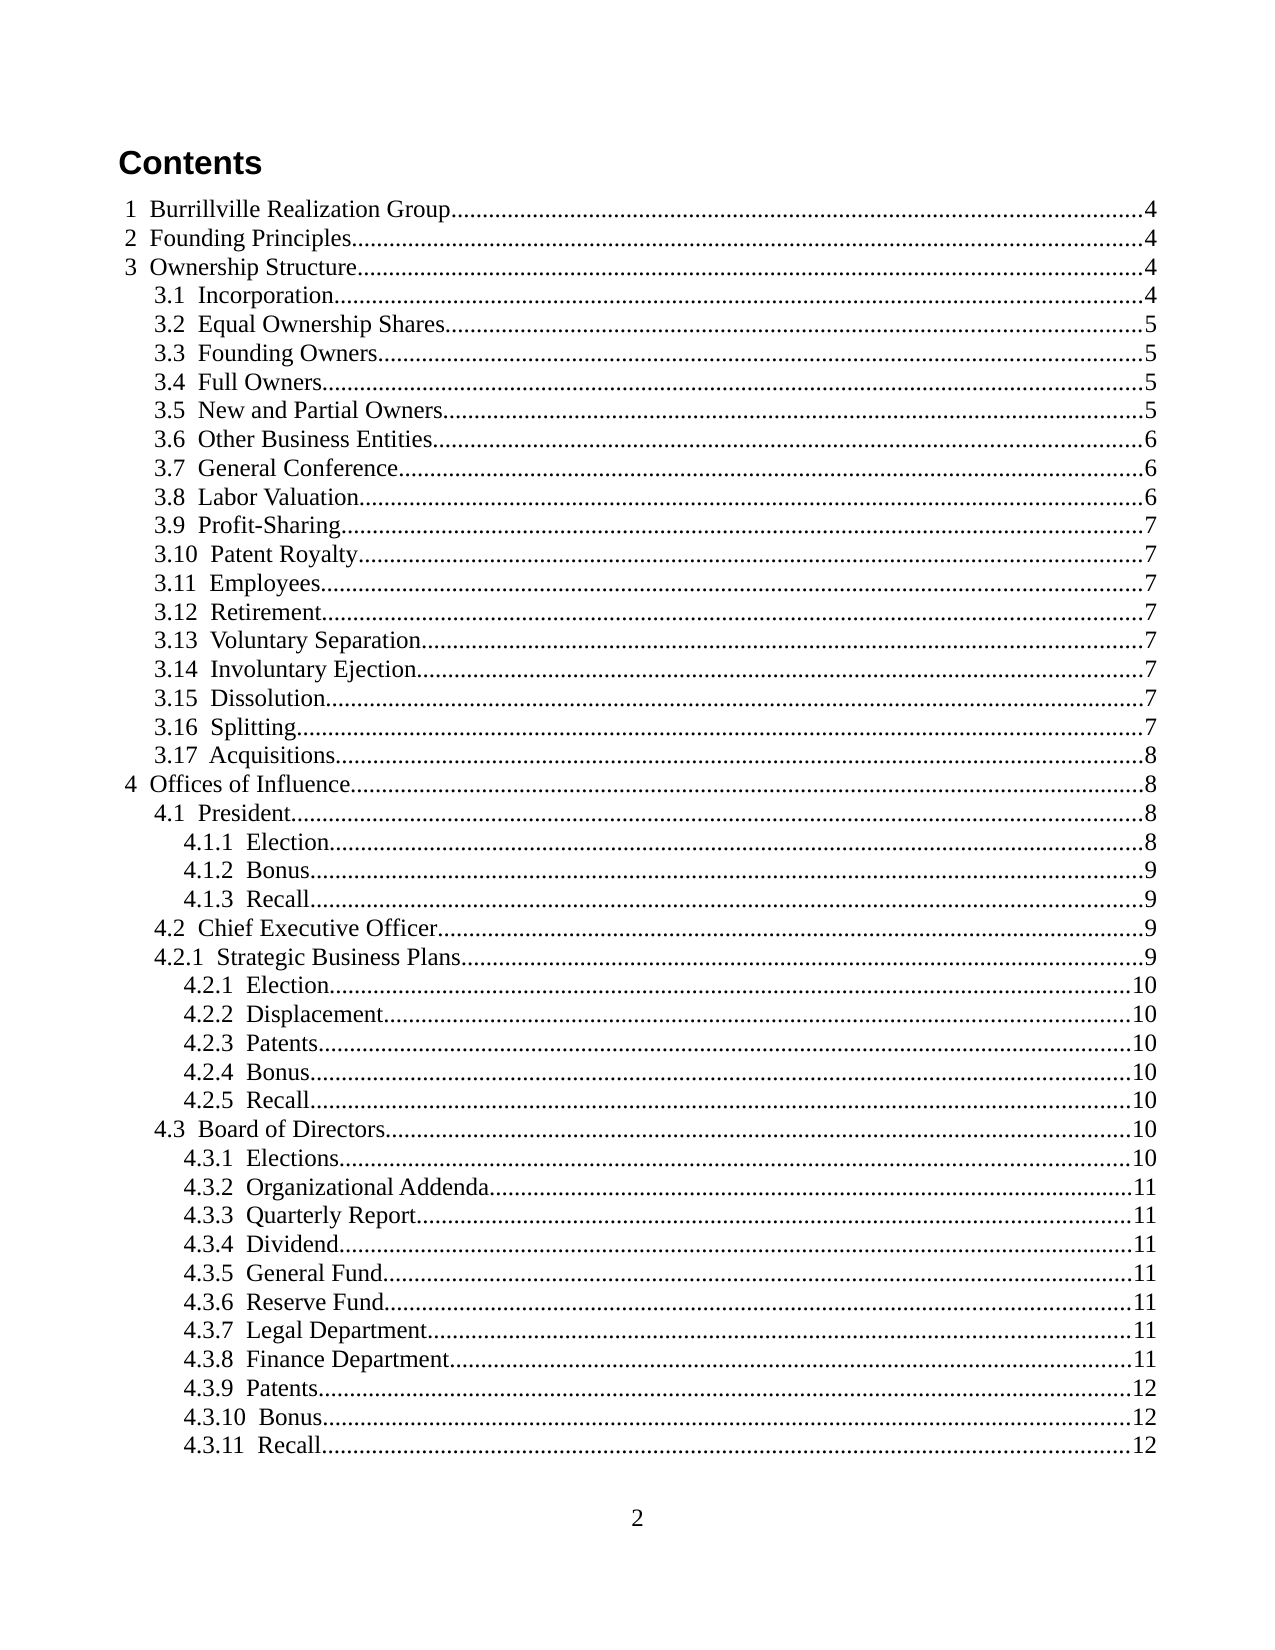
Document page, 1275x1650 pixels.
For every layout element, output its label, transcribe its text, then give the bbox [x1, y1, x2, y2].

text 3.14 Involuntary Ejection 7 [148, 654, 1157, 683]
text 3.17 Acquisitions 8 [148, 740, 1157, 769]
text 3 Ownership Structure 4 [118, 252, 1157, 280]
text 3.5 New and Partial Owners 5 [148, 395, 1157, 424]
text 3.8 Labor Valuation 6 [148, 482, 1157, 510]
text 4.1.2 Bonus 9 [177, 855, 1157, 884]
text 4.3.7 Legal Department 11 [177, 1315, 1157, 1344]
text 3.9 Profit-Sharing 7 [148, 510, 1157, 539]
text 3.3 Founding Owners 5 [148, 338, 1157, 367]
text 4.3.4 Dividend 11 [177, 1229, 1157, 1258]
text 4.2.4 Bonus 10 [177, 1057, 1157, 1085]
text 3.6 Other Business Entities 6 [148, 424, 1157, 453]
text 3.15 Dissolution 7 [148, 683, 1157, 712]
text 4.2.1 Election 10 [177, 970, 1157, 999]
text 4.3.6 Reserve Fund 11 [177, 1287, 1157, 1315]
text 4.1 President 8 [148, 798, 1157, 827]
text 4.3 Board of Directors 10 [148, 1114, 1157, 1143]
text 4.3.5 General Fund 11 [177, 1258, 1157, 1287]
text 4 Offices of Influence 8 [118, 769, 1157, 798]
text 3.11 Employees 7 [148, 568, 1157, 597]
text 4.3.11 Recall 12 [177, 1430, 1157, 1459]
text 4.3.8 Finance Department 11 [177, 1344, 1157, 1373]
text 3.2 Equal Ownership Shares 5 [148, 309, 1157, 338]
text 3.13 Voluntary Separation 7 [148, 625, 1157, 654]
text 3.10 Patent Royalty 7 [148, 539, 1157, 568]
text 4.3.2 Organizational Addenda 11 [177, 1172, 1157, 1200]
text 4.3.9 Patents 12 [177, 1373, 1157, 1402]
text 4.3.3 Quarterly Report 11 [177, 1200, 1157, 1229]
text 3.4 Full Owners 5 [148, 367, 1157, 395]
subtitle Contents [118, 143, 1157, 182]
text 4.2.2 Displacement 10 [177, 999, 1157, 1028]
text 4.1.1 Election 8 [177, 827, 1157, 855]
text 4.1.3 Recall 9 [177, 884, 1157, 913]
text 3.16 Splitting 7 [148, 712, 1157, 740]
text 3.7 General Conference 6 [148, 453, 1157, 482]
text 3.12 Retirement 7 [148, 597, 1157, 625]
text 3.1 Incorporation 4 [148, 280, 1157, 309]
text 4.2.1 Strategic Business Plans 9 [148, 942, 1157, 970]
text 4.3.1 Elections 10 [177, 1143, 1157, 1172]
text 2 Founding Principles 4 [118, 223, 1157, 252]
text 4.2.5 Recall 10 [177, 1085, 1157, 1114]
text 4.2 Chief Executive Officer 9 [148, 913, 1157, 942]
text 4.3.10 Bonus 12 [177, 1402, 1157, 1430]
text 4.2.3 Patents 10 [177, 1028, 1157, 1057]
text 1 Burrillville Realization Group 4 [118, 194, 1157, 223]
